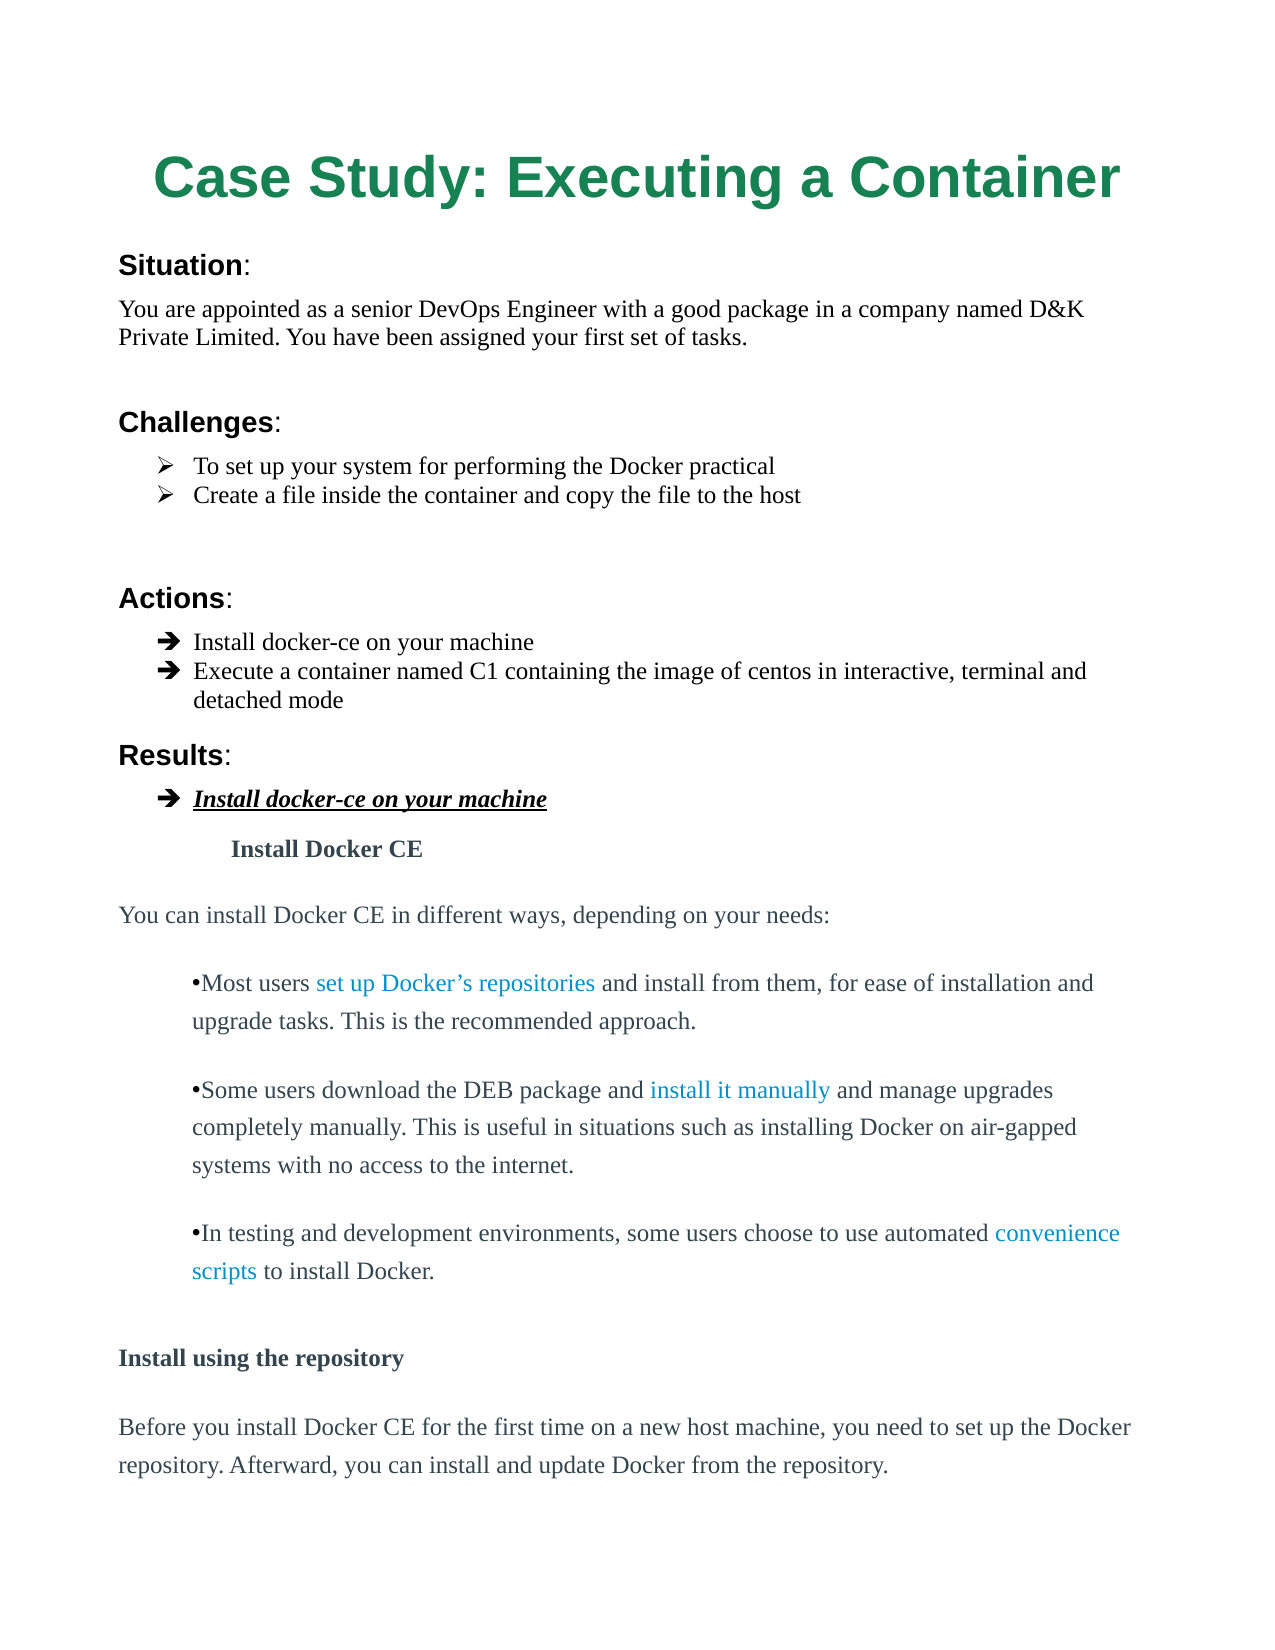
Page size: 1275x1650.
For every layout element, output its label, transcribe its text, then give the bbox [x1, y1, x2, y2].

text You can install Docker CE in different ways, depending on your needs: [118, 891, 1157, 928]
subtitle Results: [118, 738, 1157, 772]
subtitle Situation: [118, 248, 1157, 281]
list In testing and development environments, some users choose to use automated convenience scripts to install Docker. [118, 1210, 1157, 1285]
text Before you install Docker CE for the first time on a new host machine, you need to set up the Docker repository. Afterward, you can install and update Docker from the repository. [118, 1403, 1157, 1478]
subtitle Challenges: [118, 405, 1157, 438]
text You are appointed as a senior DevOps Engineer with a good package in a company named D&K Private Limited. You have been assigned your first set of tasks. [118, 294, 1157, 351]
list Install docker-ce on your machine [156, 784, 1157, 813]
list Some users download the DEB package and install it manually and manage upgrades completely manually. This is useful in situations such as installing Docker on air-gapped systems with no access to the internet. [118, 1066, 1157, 1178]
list Most users set up Docker’s repositories and install from them, for ease of installation and upgrade tasks. This is the recommended approach. [118, 960, 1157, 1035]
list Install docker-ce on your machine [156, 627, 1157, 656]
subtitle Actions: [118, 581, 1157, 615]
subtitle Install Docker CE [193, 834, 1157, 863]
list Execute a container named C1 containing the image of centos in interactive, terminal and detached mode [156, 656, 1157, 713]
subtitle Install using the repository [118, 1332, 1157, 1372]
list To set up your system for performing the Docker practical [156, 451, 1157, 480]
title Case Study: Executing a Container [118, 143, 1157, 210]
list Create a file inside the container and copy the file to the host [156, 480, 1157, 508]
